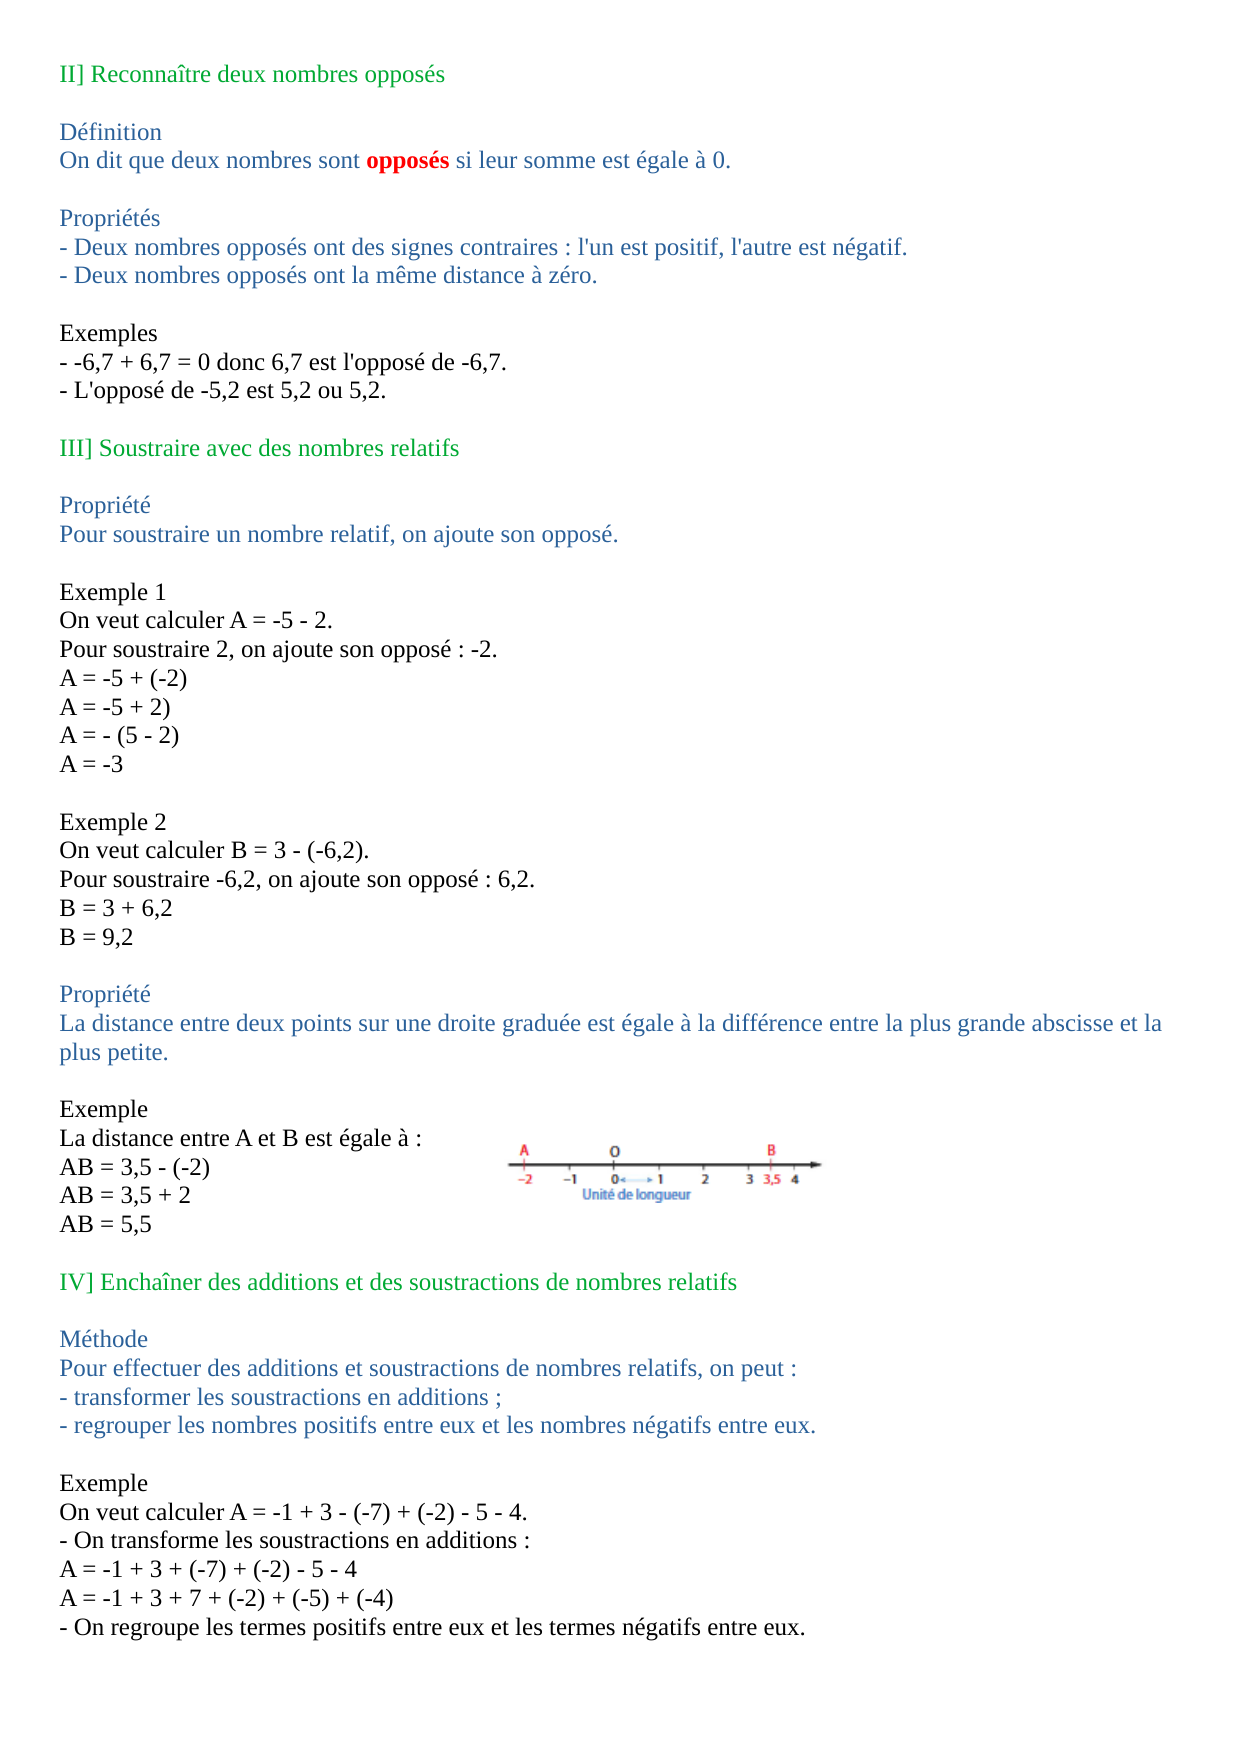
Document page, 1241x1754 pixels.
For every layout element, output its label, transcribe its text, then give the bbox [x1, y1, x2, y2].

text Pour soustraire -6,2, on ajoute son opposé : 6,2. [59, 864, 1181, 893]
text B = 9,2 [59, 922, 1181, 950]
text Exemple [59, 1468, 1181, 1497]
text Définition [59, 117, 1181, 145]
text B = 3 + 6,2 [59, 893, 1181, 922]
text Pour soustraire 2, on ajoute son opposé : -2. [59, 634, 1181, 663]
text Propriétés [59, 203, 1181, 232]
text - L'opposé de -5,2 est 5,2 ou 5,2. [59, 375, 1181, 404]
text On veut calculer A = -5 - 2. [59, 605, 1181, 634]
text AB = 3,5 + 2 [59, 1180, 1181, 1209]
text A = -5 + 2) [59, 692, 1181, 720]
text Exemple 2 [59, 807, 1181, 835]
text - transformer les soustractions en additions ; [59, 1382, 1181, 1410]
text AB = 5,5 [59, 1209, 1181, 1238]
text II] Reconnaître deux nombres opposés [59, 59, 1181, 88]
text A = -5 + (-2) [59, 663, 1181, 692]
text Exemples [59, 318, 1181, 347]
text Méthode [59, 1324, 1181, 1353]
text On veut calculer B = 3 - (-6,2). [59, 835, 1181, 864]
text Propriété [59, 979, 1181, 1008]
text AB = 3,5 - (-2) [59, 1152, 497, 1180]
text A = -1 + 3 + 7 + (-2) + (-5) + (-4) [59, 1583, 1181, 1612]
text Pour soustraire un nombre relatif, on ajoute son opposé. [59, 519, 1181, 548]
text - On transforme les soustractions en additions : [59, 1525, 1181, 1554]
text A = -1 + 3 + (-7) + (-2) - 5 - 4 [59, 1554, 1181, 1583]
text - On regroupe les termes positifs entre eux et les termes négatifs entre eux. [59, 1612, 1181, 1640]
text III] Soustraire avec des nombres relatifs [59, 433, 1181, 462]
text IV] Enchaîner des additions et des soustractions de nombres relatifs [59, 1267, 1181, 1295]
text - Deux nombres opposés ont des signes contraires : l'un est positif, l'autre est négatif. [59, 232, 1181, 260]
text [836, 1152, 1181, 1180]
picture [497, 1140, 836, 1203]
text La distance entre deux points sur une droite graduée est égale à la différence entre la plus grande abscisse et la plus petite. [59, 1008, 1181, 1065]
text Exemple 1 [59, 577, 1181, 605]
text Pour effectuer des additions et soustractions de nombres relatifs, on peut : [59, 1353, 1181, 1382]
text A = -3 [59, 749, 1181, 778]
text - -6,7 + 6,7 = 0 donc 6,7 est l'opposé de -6,7. [59, 347, 1181, 375]
text - Deux nombres opposés ont la même distance à zéro. [59, 260, 1181, 289]
text Propriété [59, 490, 1181, 519]
text - regrouper les nombres positifs entre eux et les nombres négatifs entre eux. [59, 1410, 1181, 1439]
text Exemple [59, 1094, 1181, 1123]
text On dit que deux nombres sont opposés si leur somme est égale à 0. [59, 145, 1181, 174]
text A = - (5 - 2) [59, 720, 1181, 749]
text La distance entre A et B est égale à : [59, 1123, 1181, 1152]
text On veut calculer A = -1 + 3 - (-7) + (-2) - 5 - 4. [59, 1497, 1181, 1525]
